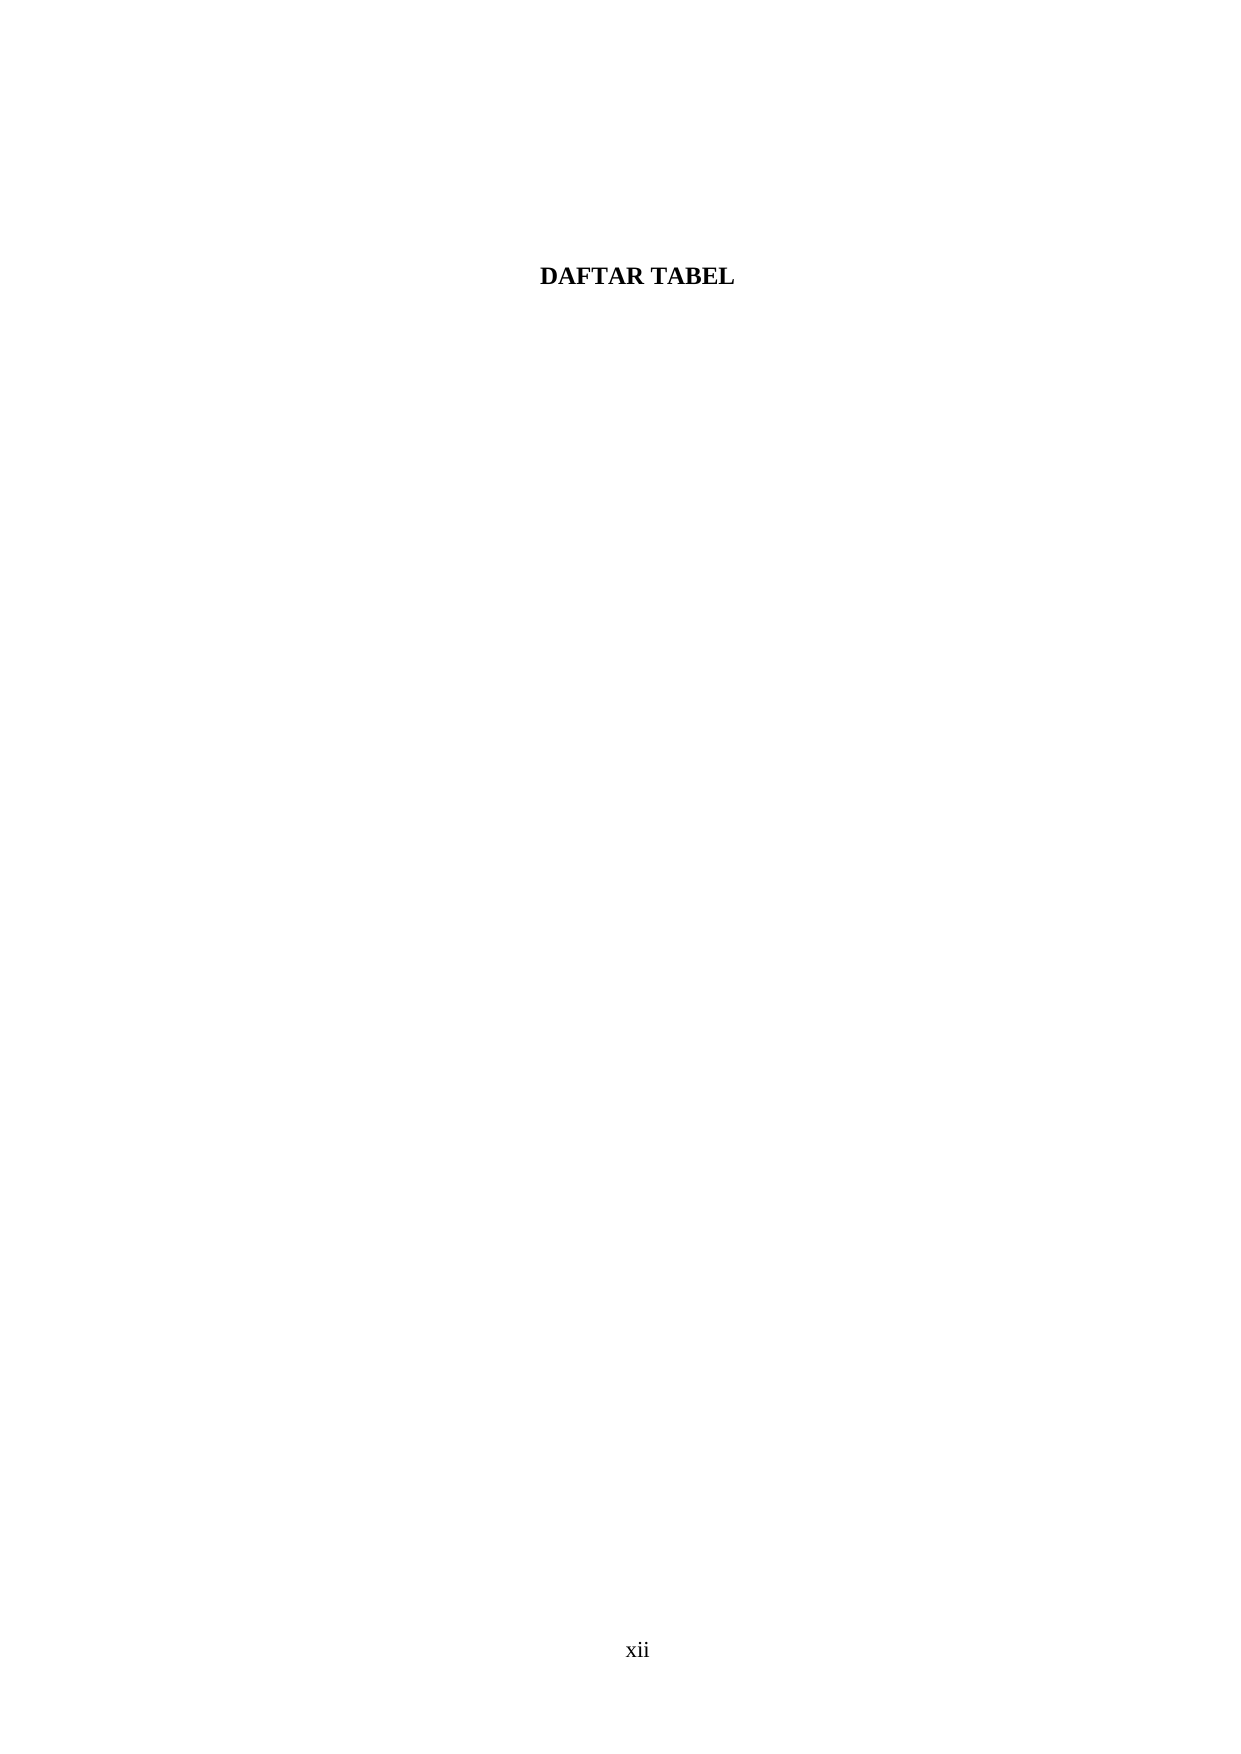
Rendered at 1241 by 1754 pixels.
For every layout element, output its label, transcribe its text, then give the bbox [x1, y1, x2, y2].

subtitle DAFTAR TABEL [212, 261, 1062, 290]
